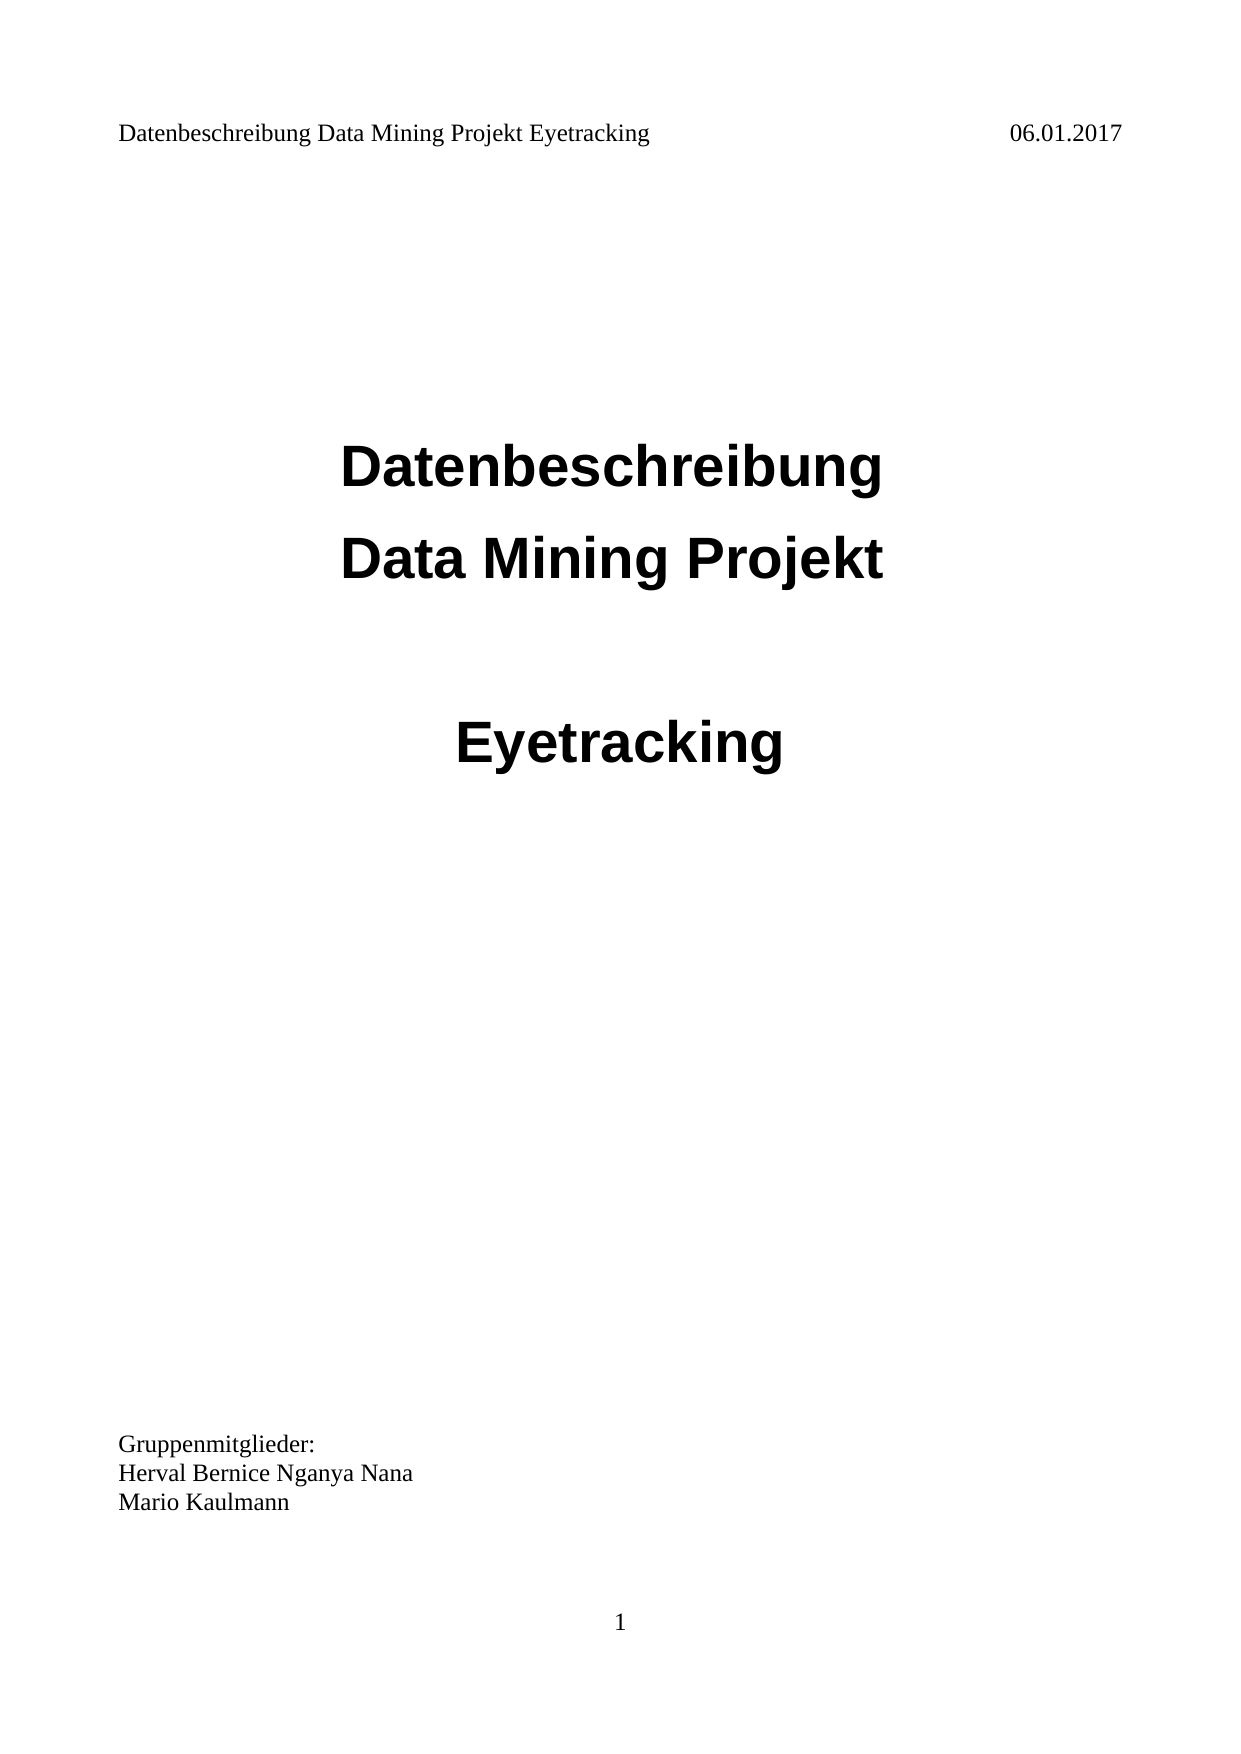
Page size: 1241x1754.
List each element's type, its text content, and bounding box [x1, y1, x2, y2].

title Data Mining Projekt [118, 523, 1122, 591]
text Gruppenmitglieder: [118, 1429, 1122, 1458]
text Herval Bernice Nganya Nana [118, 1458, 1122, 1487]
text Mario Kaulmann [118, 1487, 1122, 1516]
title Eyetracking [118, 708, 1122, 775]
title Datenbeschreibung [118, 431, 1122, 498]
